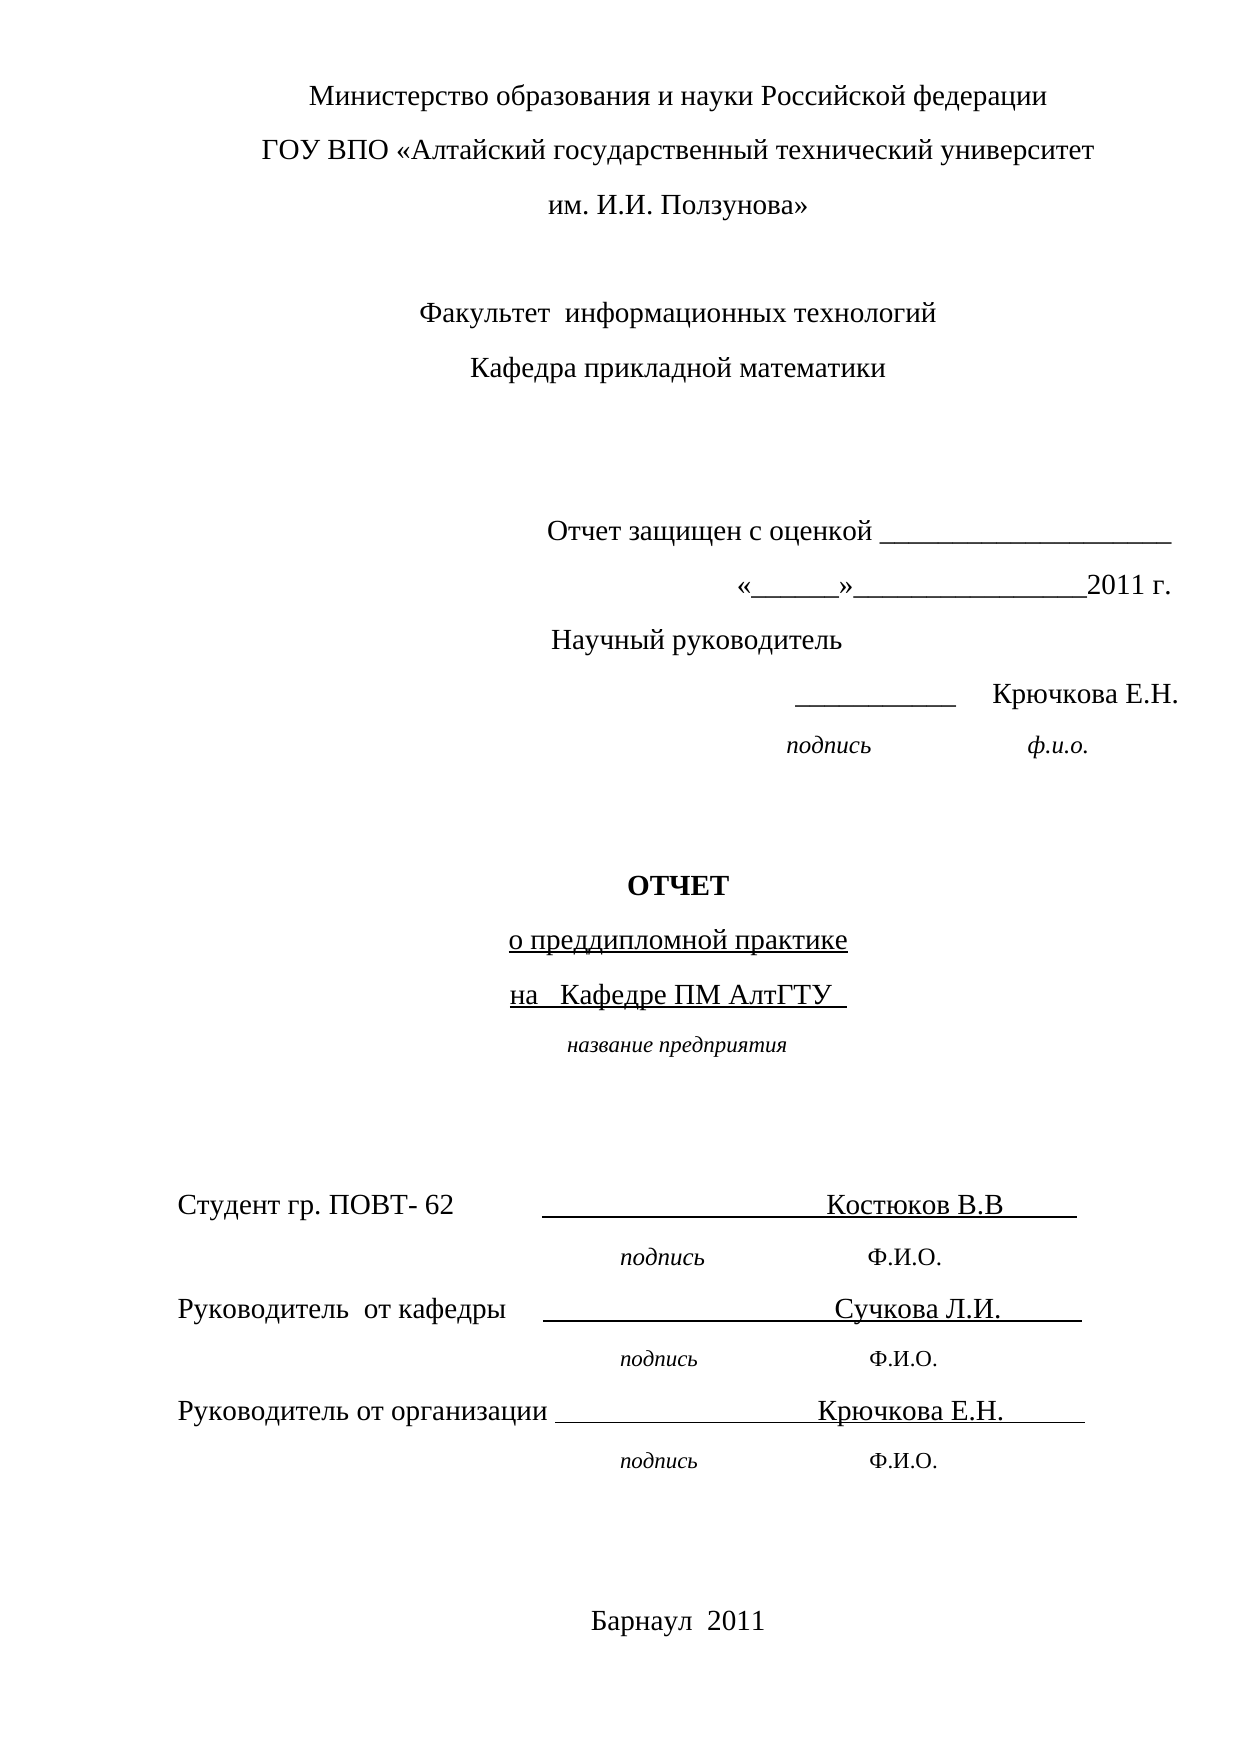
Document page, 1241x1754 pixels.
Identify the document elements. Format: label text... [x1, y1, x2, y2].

text подпись Ф.И.О. [251, 1447, 1179, 1473]
text подпись ф.и.о. [177, 731, 1179, 759]
text подпись Ф.И.О. [177, 1242, 1179, 1270]
text Кафедра прикладной математики [177, 350, 1179, 383]
text Отчет защищен с оценкой ____________________ [177, 513, 1179, 547]
text подпись Ф.И.О. [251, 1346, 1179, 1372]
text название предприятия [177, 1031, 1179, 1058]
text им. И.И. Ползунова» [177, 187, 1179, 220]
text Руководитель от организации Крючкова Е.Н. [177, 1393, 1179, 1426]
text о преддипломной практике [177, 922, 1179, 956]
text «______»________________2011 г. [177, 567, 1179, 601]
text Министерство образования и науки Российской федерации [177, 78, 1179, 112]
text ОТЧЕТ [177, 868, 1179, 902]
text Научный руководитель [177, 622, 1179, 655]
text на Кафедре ПМ АлтГТУ [177, 977, 1179, 1010]
text Студент гр. ПОВТ- 62 Костюков В.В [177, 1187, 1179, 1221]
text ГОУ ВПО «Алтайский государственный технический университет [177, 132, 1179, 166]
text Барнаул 2011 [177, 1603, 1179, 1637]
text Руководитель от кафедры Сучкова Л.И. [177, 1291, 1179, 1325]
text ___________ Крючкова Е.Н. [177, 676, 1179, 710]
text Факультет информационных технологий [177, 296, 1179, 329]
